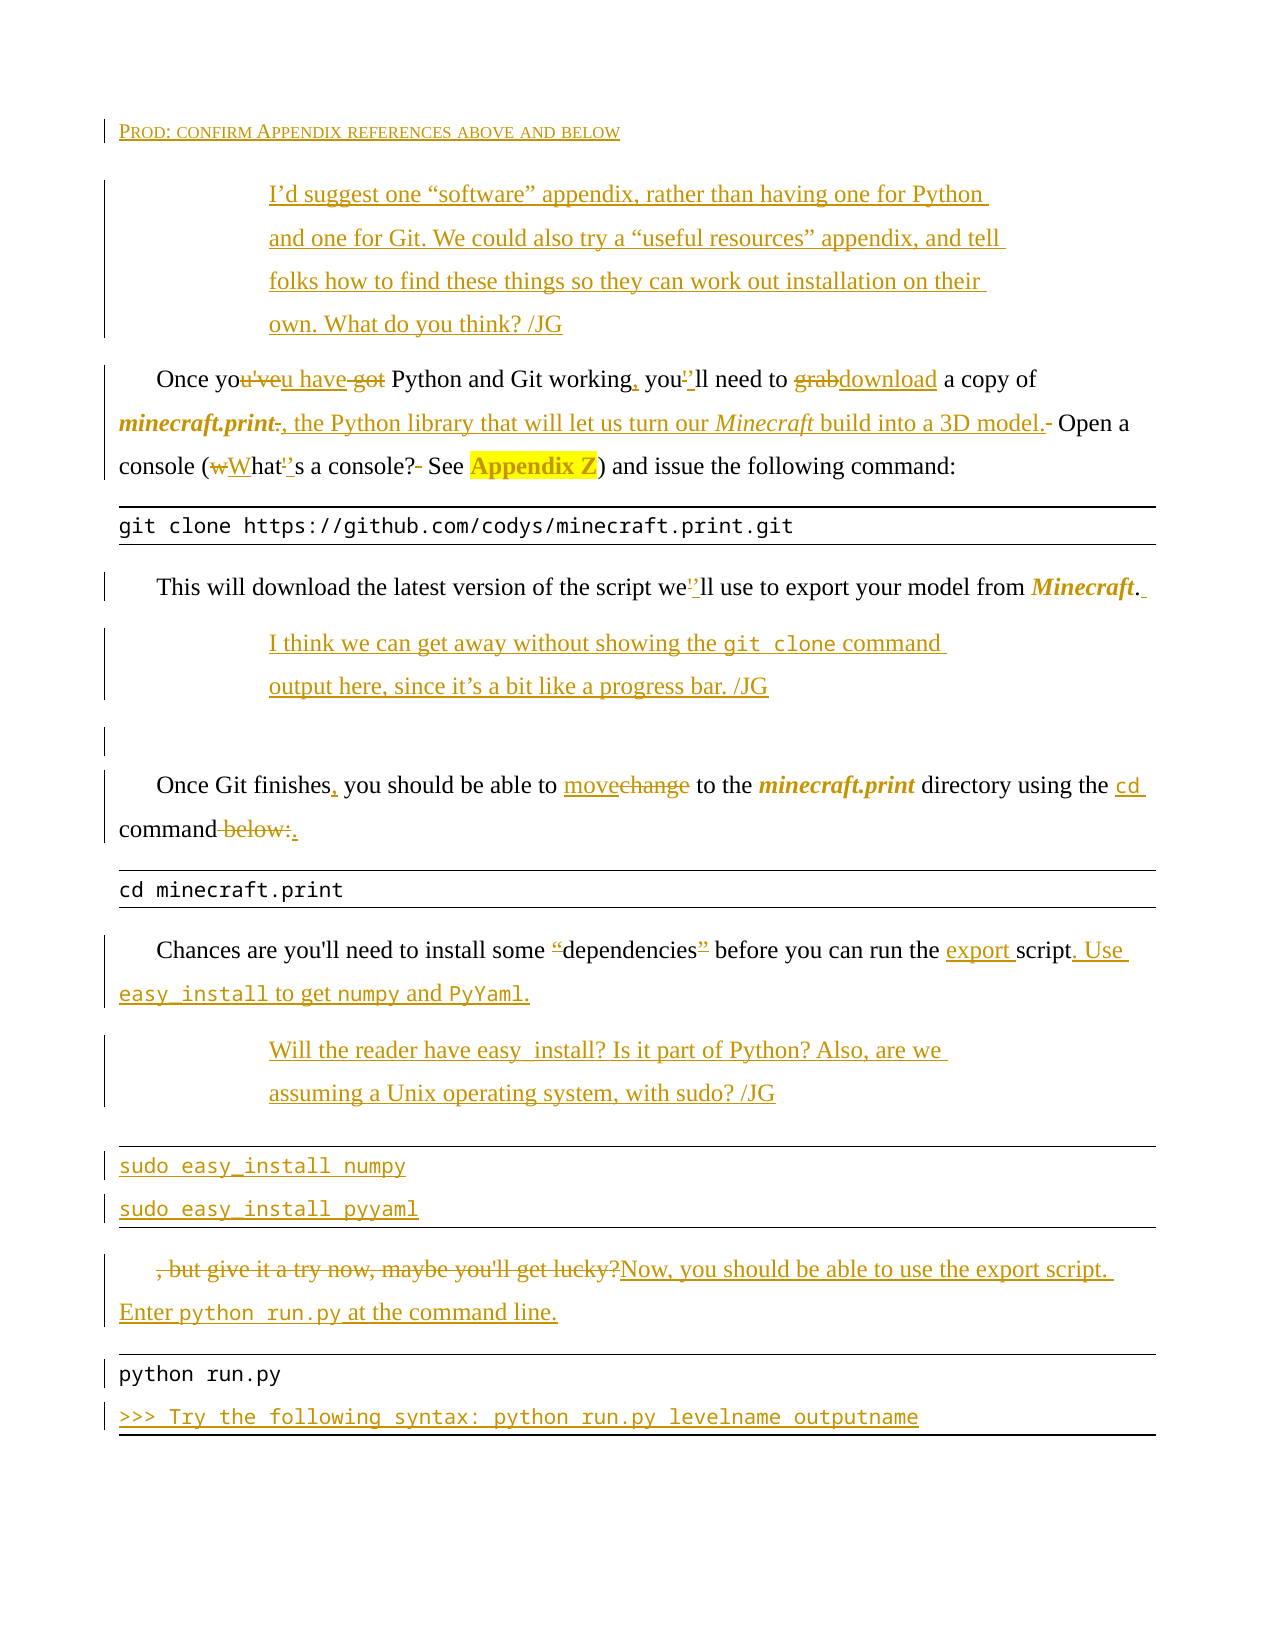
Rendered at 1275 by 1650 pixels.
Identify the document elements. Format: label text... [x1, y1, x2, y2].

text I think we can get away without showing the git clone command output here, since it’s a bit like a progress bar. /JG [268, 628, 1006, 700]
text sudo easy_install numpy [118, 1147, 1156, 1180]
text git clone https://github.com/codys/minecraft.print.git [118, 507, 1156, 545]
text folks how to find these things so they can work out installation on their own. What do you think? /JG [268, 249, 1006, 338]
text sudo easy_install pyyaml [118, 1194, 1156, 1228]
text Once you have Python and Git working, you’ll need to download a copy of minecraft.print, the Python library that will let us turn our Minecraft build into a 3D model. Open a console (What’s a console? See Appendix Z) and issue the following command: [118, 364, 1156, 479]
text Prod: confirm Appendix references above and below [118, 118, 1156, 143]
text This will download the latest version of the script we’ll use to export your model from Minecraft. [118, 572, 1156, 601]
text Will the reader have easy_install? Is it part of Python? Also, are we assuming a Unix operating system, with sudo? /JG [268, 1035, 1006, 1107]
text Now, you should be able to use the export script. Enter python run.py at the command line. [118, 1254, 1156, 1327]
text cd minecraft.print [118, 871, 1156, 908]
text Once Git finishes, you should be able to move to the minecraft.print directory using the cd command. [118, 727, 1156, 756]
text python run.py [118, 1355, 1156, 1388]
text >>> Try the following syntax: python run.py levelname outputname [118, 1402, 1156, 1436]
text Chances are you'll need to install some dependencies before you can run the export script. Use easy_install to get numpy and PyYaml. [118, 935, 1156, 1008]
text I’d suggest one “software” appendix, rather than having one for Python and one for Git. We could also try a “useful resources” appendix, and tell [268, 179, 1006, 248]
